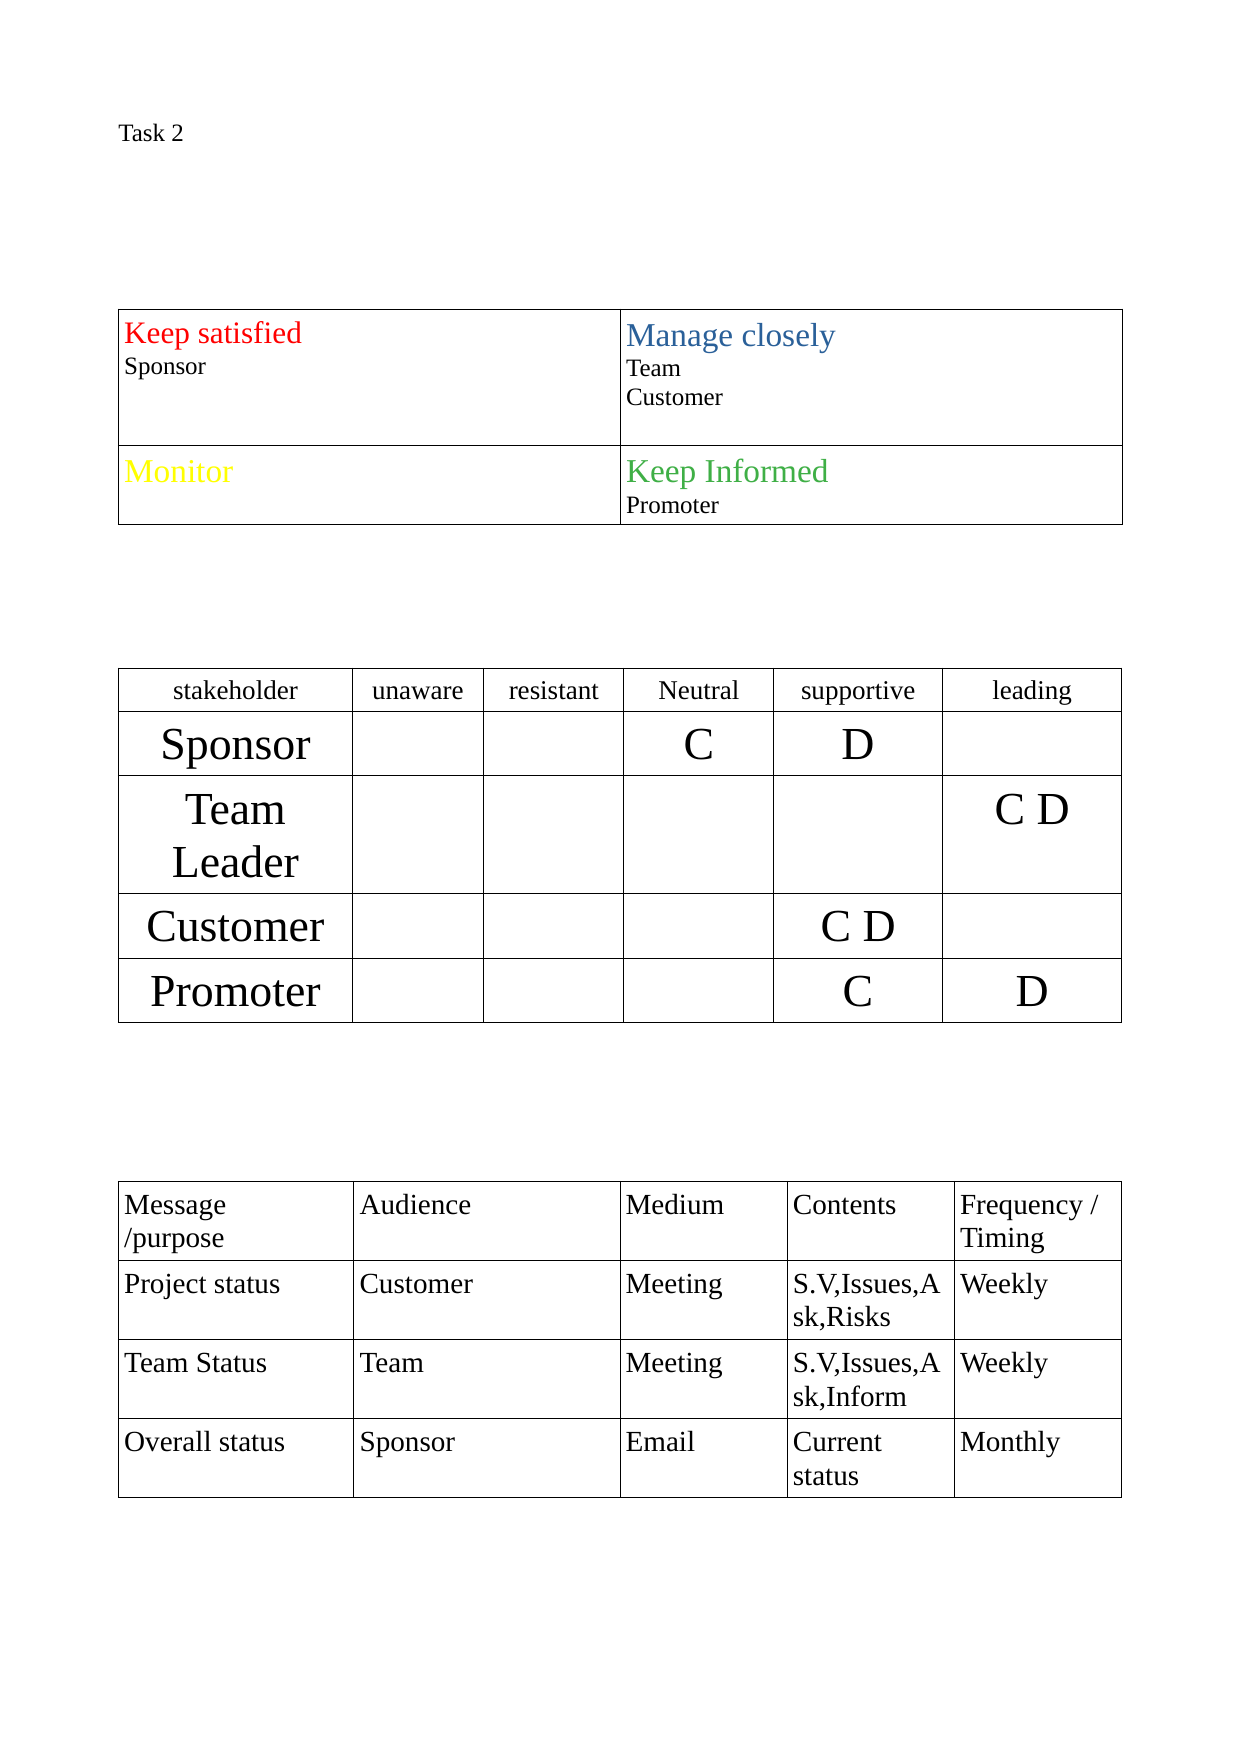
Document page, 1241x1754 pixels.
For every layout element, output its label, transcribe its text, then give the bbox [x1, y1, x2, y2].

table_cell [484, 894, 623, 957]
table_header Contents [788, 1182, 954, 1260]
table_cell [484, 959, 623, 1022]
table_cell Customer [119, 894, 352, 957]
table_header Neutral [624, 669, 773, 711]
table_cell Email [621, 1419, 787, 1497]
table_cell [484, 712, 623, 775]
table_cell C D [774, 894, 942, 957]
table_cell Project status [119, 1261, 353, 1339]
table_cell Meeting [621, 1340, 787, 1418]
table_cell Weekly [955, 1340, 1121, 1418]
table_cell Current status [788, 1419, 954, 1497]
table_cell [353, 894, 483, 957]
table_cell S.V,Issues,Ask,Risks [788, 1261, 954, 1339]
table_cell [943, 894, 1121, 957]
table_cell Customer [354, 1261, 620, 1339]
table_cell Monitor [119, 446, 620, 524]
table_cell Promoter [119, 959, 352, 1022]
table_header supportive [774, 669, 942, 711]
table_cell D [943, 959, 1121, 1022]
table_cell [353, 712, 483, 775]
table_cell C [774, 959, 942, 1022]
table_cell Meeting [621, 1261, 787, 1339]
table_cell D [774, 712, 942, 775]
table_header Keep satisfied Sponsor [119, 310, 620, 445]
table_cell Keep Informed Promoter [621, 446, 1122, 524]
table_cell [484, 776, 623, 893]
table_header Manage closely Team Customer [621, 310, 1122, 445]
table_cell [353, 959, 483, 1022]
table_cell Sponsor [119, 712, 352, 775]
table_cell Sponsor [354, 1419, 620, 1497]
table_cell Monthly [955, 1419, 1121, 1497]
table_cell Team Status [119, 1340, 353, 1418]
table_cell S.V,Issues,Ask,Inform [788, 1340, 954, 1418]
table_cell [624, 959, 773, 1022]
table_header leading [943, 669, 1121, 711]
table_cell [624, 894, 773, 957]
table_cell Team [354, 1340, 620, 1418]
table_cell [353, 776, 483, 893]
table_header resistant [484, 669, 623, 711]
table_cell Team Leader [119, 776, 352, 893]
table_header stakeholder [119, 669, 352, 711]
table_cell [774, 776, 942, 893]
table_cell [624, 776, 773, 893]
table_header unaware [353, 669, 483, 711]
table_header Frequency / Timing [955, 1182, 1121, 1260]
table_header Medium [621, 1182, 787, 1260]
table_cell C [624, 712, 773, 775]
table_cell [943, 712, 1121, 775]
table_cell Overall status [119, 1419, 353, 1497]
table_cell Weekly [955, 1261, 1121, 1339]
table_cell C D [943, 776, 1121, 893]
text Task 2 [118, 118, 1122, 147]
table_header Audience [354, 1182, 620, 1260]
table_header Message /purpose [119, 1182, 353, 1260]
